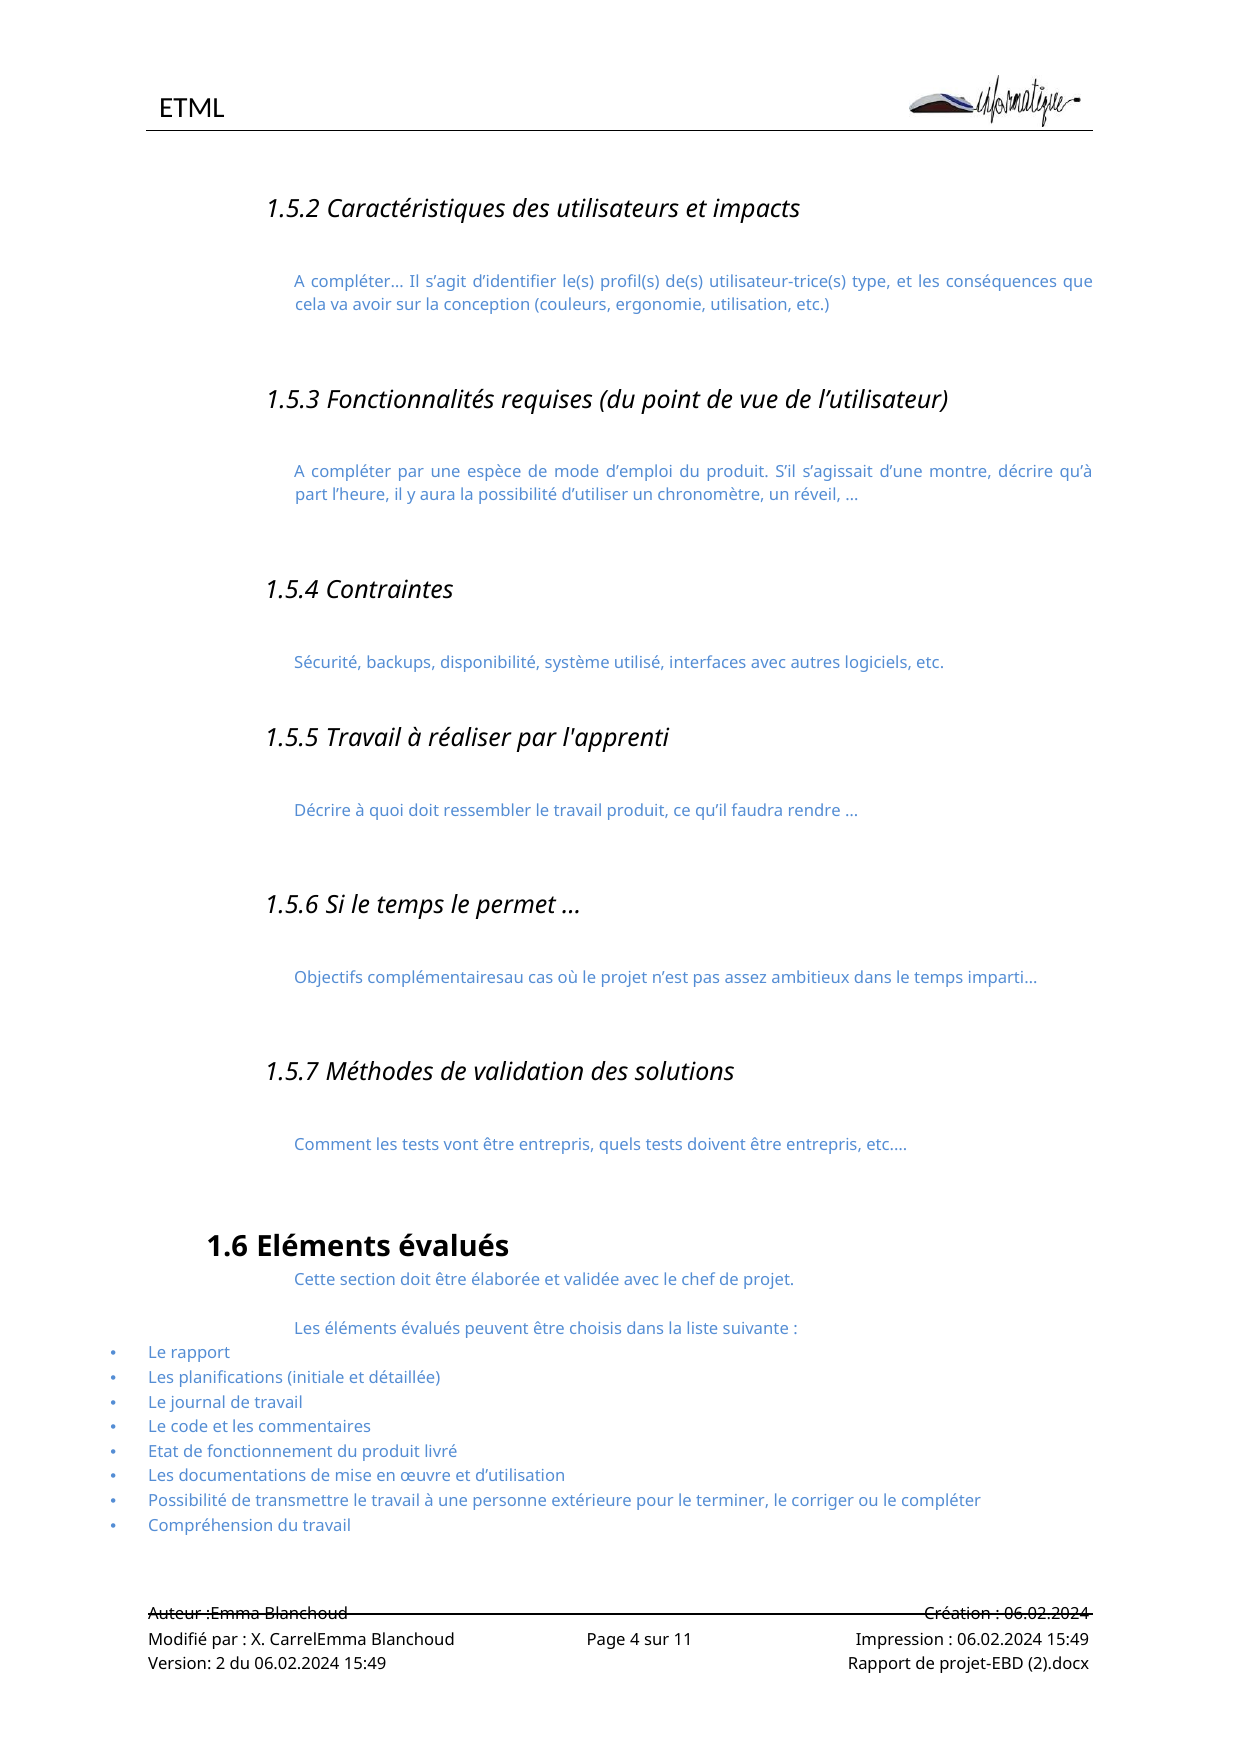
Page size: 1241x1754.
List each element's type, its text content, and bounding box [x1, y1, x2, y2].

list Le journal de travail [110, 1390, 1093, 1413]
list Les planifications (initiale et détaillée) [110, 1366, 1093, 1388]
list Possibilité de transmettre le travail à une personne extérieure pour le terminer, le corriger ou le compléter [110, 1488, 1093, 1511]
text Cette section doit être élaborée et validée avec le chef de projet. [294, 1268, 1093, 1290]
text 1.5.7 Méthodes de validation des solutions [264, 1054, 1093, 1088]
list Le rapport [110, 1341, 1093, 1364]
subtitle 1.5.2 Caractéristiques des utilisateurs et impacts [265, 191, 1093, 225]
list Les documentations de mise en œuvre et d’utilisation [110, 1464, 1093, 1487]
text Les éléments évalués peuvent être choisis dans la liste suivante : [294, 1316, 1093, 1339]
text 1.5.6 Si le temps le permet … [264, 887, 1093, 921]
text 1.5.4 Contraintes [264, 572, 1093, 606]
text Décrire à quoi doit ressembler le travail produit, ce qu’il faudra rendre … [294, 798, 1093, 821]
text A compléter… Il s’agit d’identifier le(s) profil(s) de(s) utilisateur-trice(s) type, et les conséquences que cela va avoir sur la conception (couleurs, ergonomie, utilisation, etc.) [294, 269, 1093, 315]
text Comment les tests vont être entrepris, quels tests doivent être entrepris, etc.… [294, 1132, 1093, 1155]
text Sécurité, backups, disponibilité, système utilisé, interfaces avec autres logiciels, etc. [294, 650, 1093, 673]
text Objectifs complémentairesau cas où le projet n’est pas assez ambitieux dans le temps imparti… [294, 965, 1093, 988]
text 1.5.5 Travail à réaliser par l'apprenti [264, 720, 1093, 754]
list Le code et les commentaires [110, 1415, 1093, 1437]
list Compréhension du travail [110, 1513, 1093, 1536]
text A compléter par une espèce de mode d’emploi du produit. S’il s’agissait d’une montre, décrire qu’à part l’heure, il y aura la possibilité d’utiliser un chronomètre, un réveil, … [294, 460, 1093, 506]
subtitle 1.6 Eléments évalués [206, 1225, 1093, 1265]
subtitle 1.5.3 Fonctionnalités requises (du point de vue de l’utilisateur) [265, 381, 1093, 415]
list Etat de fonctionnement du produit livré [110, 1439, 1093, 1462]
